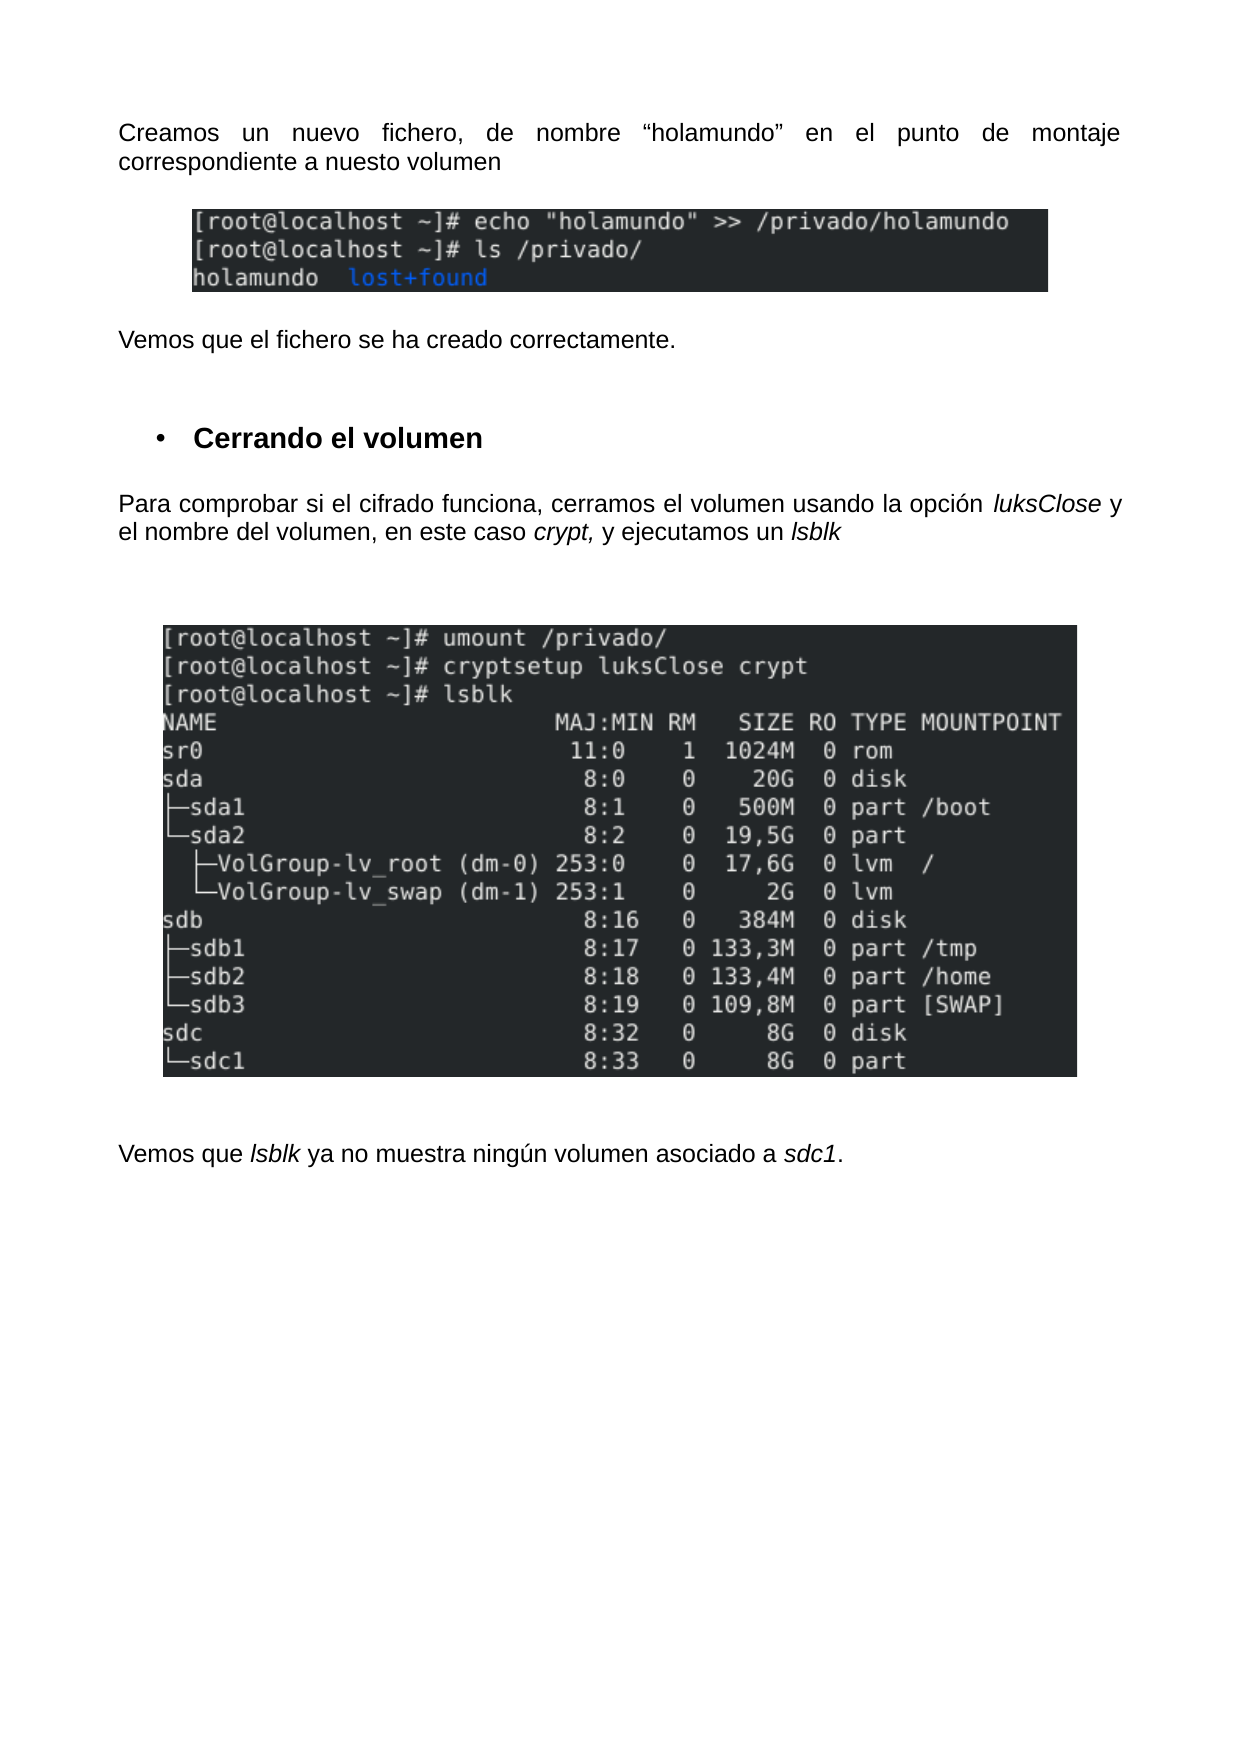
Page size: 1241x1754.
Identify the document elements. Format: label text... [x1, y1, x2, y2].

picture [192, 209, 1049, 292]
text Creamos un nuevo fichero, de nombre “holamundo” en el punto de montaje correspondiente a nuesto volumen [118, 118, 1122, 176]
list Cerrando el volumen [156, 421, 1122, 455]
text Vemos que lsblk ya no muestra ningún volumen asociado a sdc1. [118, 1139, 1122, 1168]
text Para comprobar si el cifrado funciona, cerramos el volumen usando la opción luksClose y el nombre del volumen, en este caso crypt, y ejecutamos un lsblk [118, 489, 1122, 546]
picture [163, 625, 1078, 1077]
text Vemos que el fichero se ha creado correctamente. [118, 326, 1122, 354]
